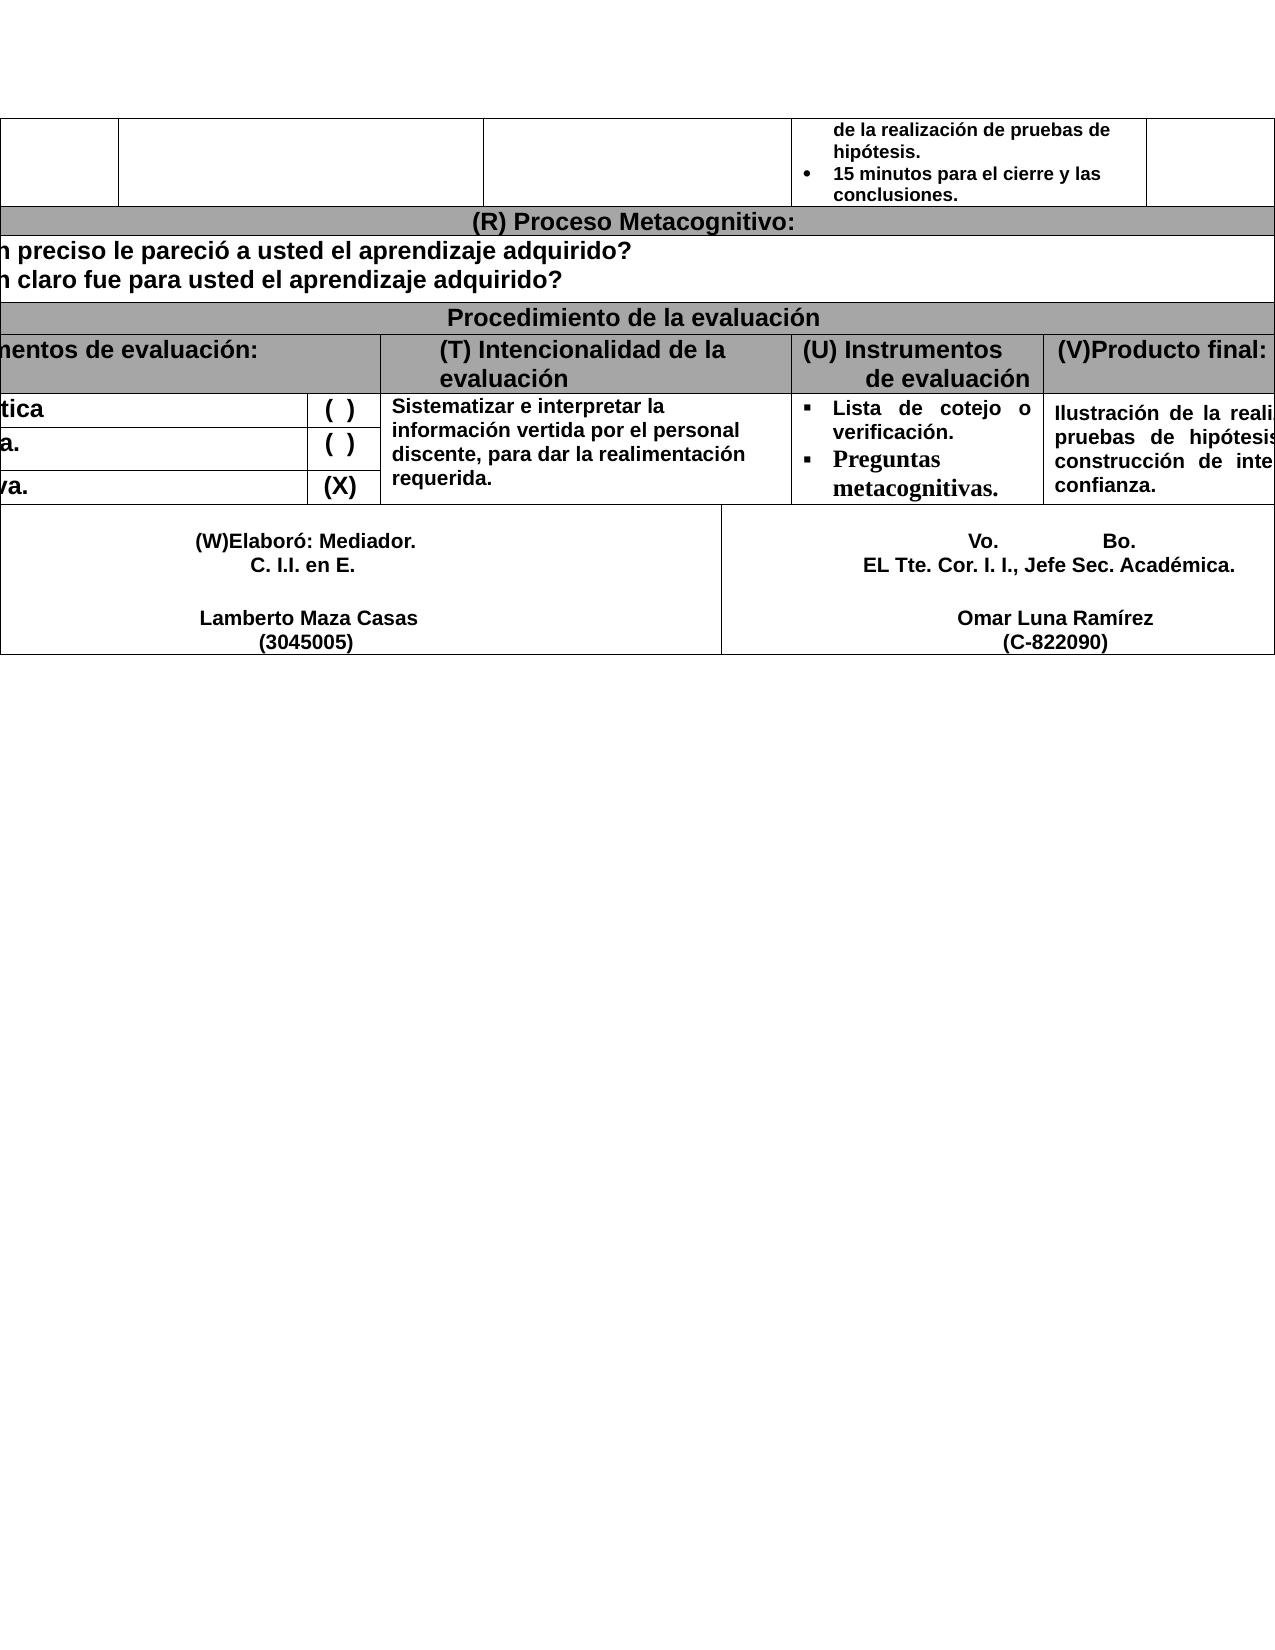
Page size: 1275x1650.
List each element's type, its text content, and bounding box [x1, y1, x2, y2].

table_cell ¿Qué tan preciso le pareció a usted el aprendizaje adquirido? ¿Qué tan claro fue para usted el aprendizaje adquirido? [1, 236, 1274, 302]
table_cell Sumativa. [1, 428, 307, 470]
table_cell (R) Proceso Metacognitivo: [1, 207, 1274, 235]
table_cell (W)Elaboró: Mediador. C. I.I. en E. Lamberto Maza Casas (3045005) [1, 505, 721, 653]
table_cell (U) Instrumentos de evaluación [792, 335, 1043, 393]
table_cell 120 minutos en total. 20 minutos de receso intercalados 5 minutos de encuadre. 5 minutos para explicar el desarrollo de la dinámica de trabajo. 15 minutos para dar retroalimentación sobre las tareas y evidencias desarrolladas por los discentes en las clases anteriores. 60 minutos para la obtención de intervalos de confianza a través de la realización de pruebas de hipótesis. 15 minutos para el cierre y las conclusiones. [792, 119, 1146, 206]
table_cell Formativa. [1, 471, 307, 504]
table_cell ( ) [308, 428, 380, 470]
table_cell Vo. Bo. EL Tte. Cor. I. I., Jefe Sec. Académica. Omar Luna Ramírez (C-822090) [722, 505, 1274, 653]
table_cell Ilustración de la realización de pruebas de hipótesis para la construcción de intervalos de confianza. [1044, 394, 1274, 504]
table_cell Procedimiento de la evaluación [1, 303, 1274, 334]
table_cell Lista de cotejo o verificación. Preguntas metacognitivas. [792, 394, 1043, 504]
table_cell (S) Momentos de evaluación: [1, 335, 380, 393]
table_cell [1147, 119, 1274, 206]
table_cell Diagnóstica [1, 394, 307, 427]
table_cell Método Expositivo. Técnica de Explicación Oral. [1, 119, 118, 206]
table_cell (T) Intencionalidad de la evaluación [381, 335, 791, 393]
table_cell [484, 119, 791, 206]
table_cell (X) [308, 471, 380, 504]
table_cell [119, 119, 483, 206]
table_cell ( ) [308, 394, 380, 427]
table_cell (V)Producto final: [1044, 335, 1274, 393]
table_cell Sistematizar e interpretar la información vertida por el personal discente, para dar la realimentación requerida. [381, 394, 791, 504]
